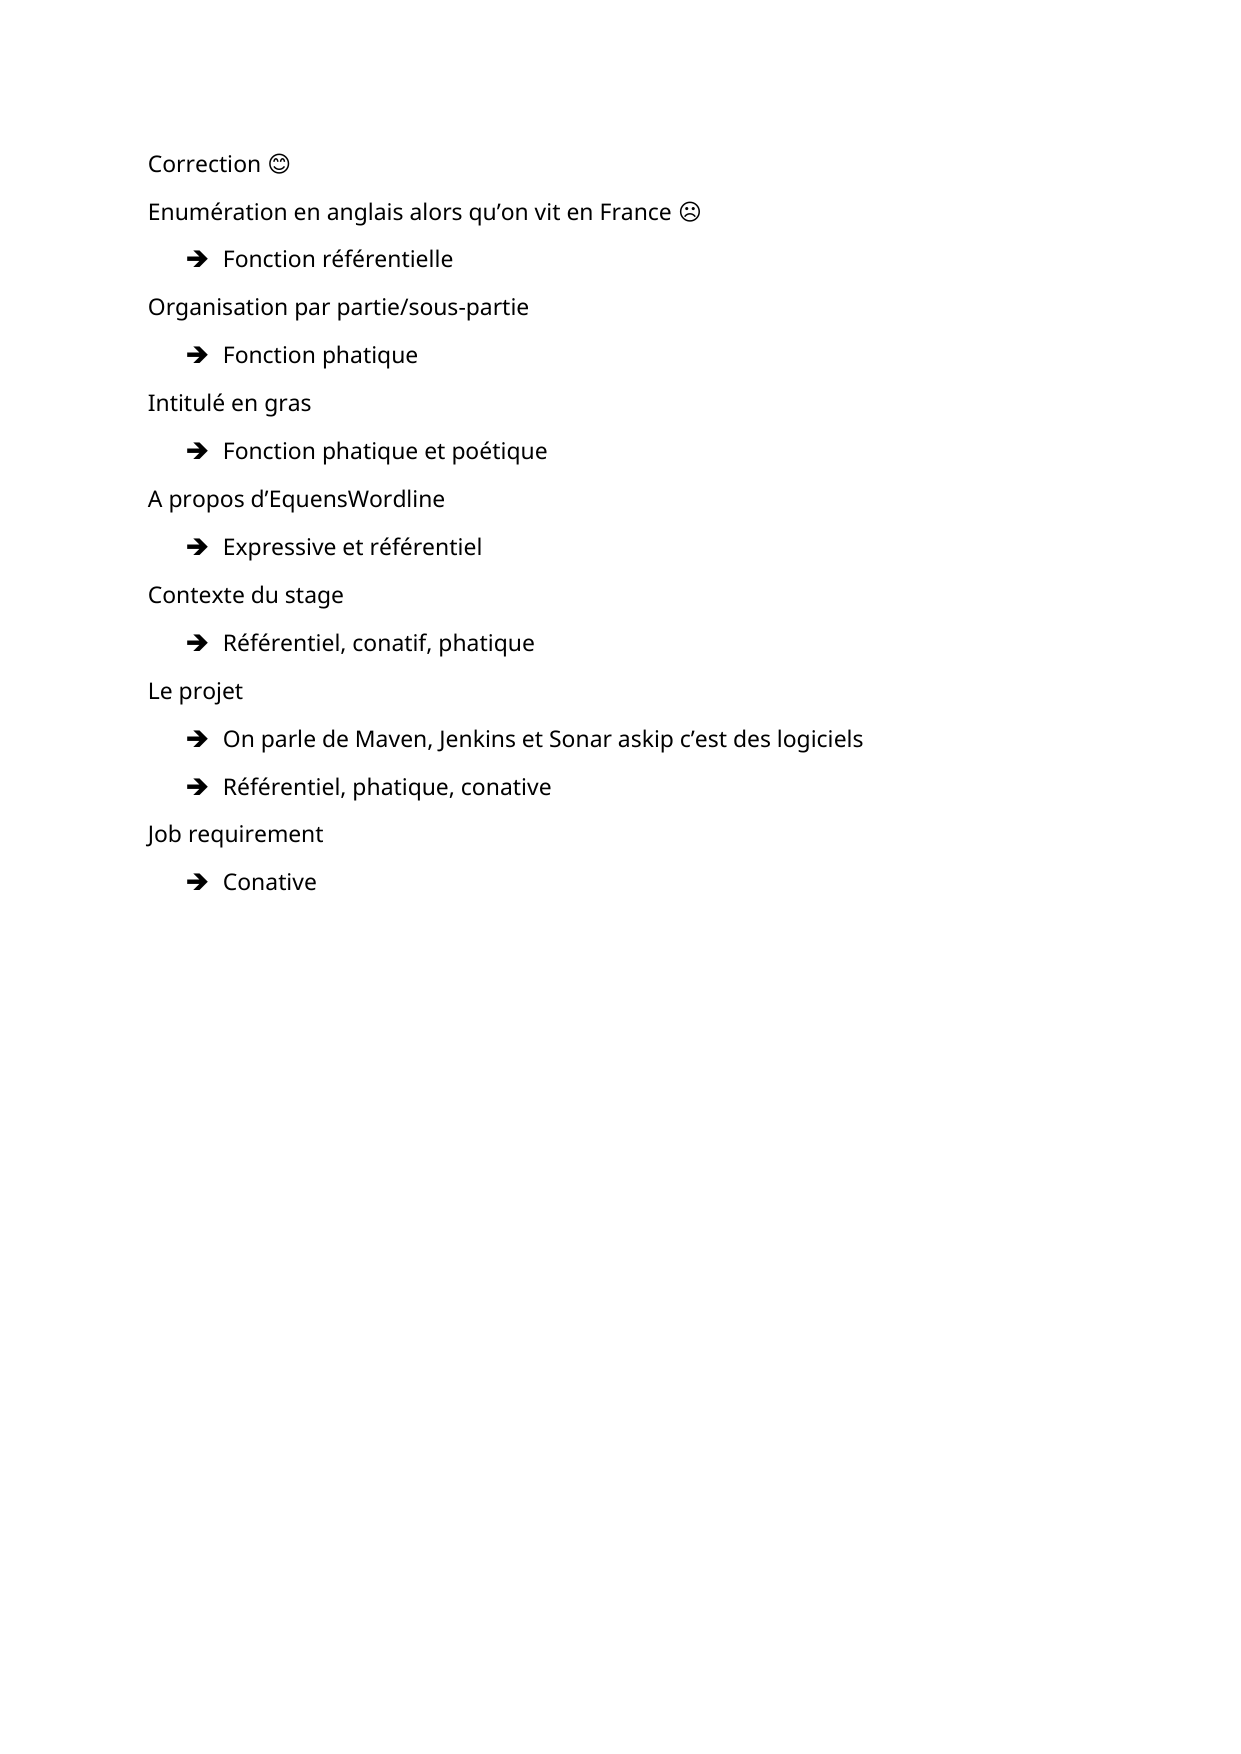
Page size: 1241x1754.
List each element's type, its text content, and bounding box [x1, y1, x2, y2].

list Référentiel, phatique, conative [185, 771, 1093, 802]
list Fonction phatique et poétique [185, 435, 1093, 466]
text Intitulé en gras [148, 387, 1093, 418]
text Correction 😊 [148, 148, 1093, 179]
list On parle de Maven, Jenkins et Sonar askip c’est des logiciels [185, 723, 1093, 754]
text A propos d’EquensWordline [148, 483, 1093, 514]
list Conative [185, 866, 1093, 898]
text Enumération en anglais alors qu’on vit en France ☹ [148, 196, 1093, 227]
text Contexte du stage [148, 579, 1093, 610]
text Le projet [148, 675, 1093, 706]
list Référentiel, conatif, phatique [185, 627, 1093, 658]
list Fonction référentielle [185, 243, 1093, 275]
list Expressive et référentiel [185, 531, 1093, 562]
text Organisation par partie/sous-partie [148, 291, 1093, 323]
text Job requirement [148, 818, 1093, 850]
list Fonction phatique [185, 339, 1093, 371]
